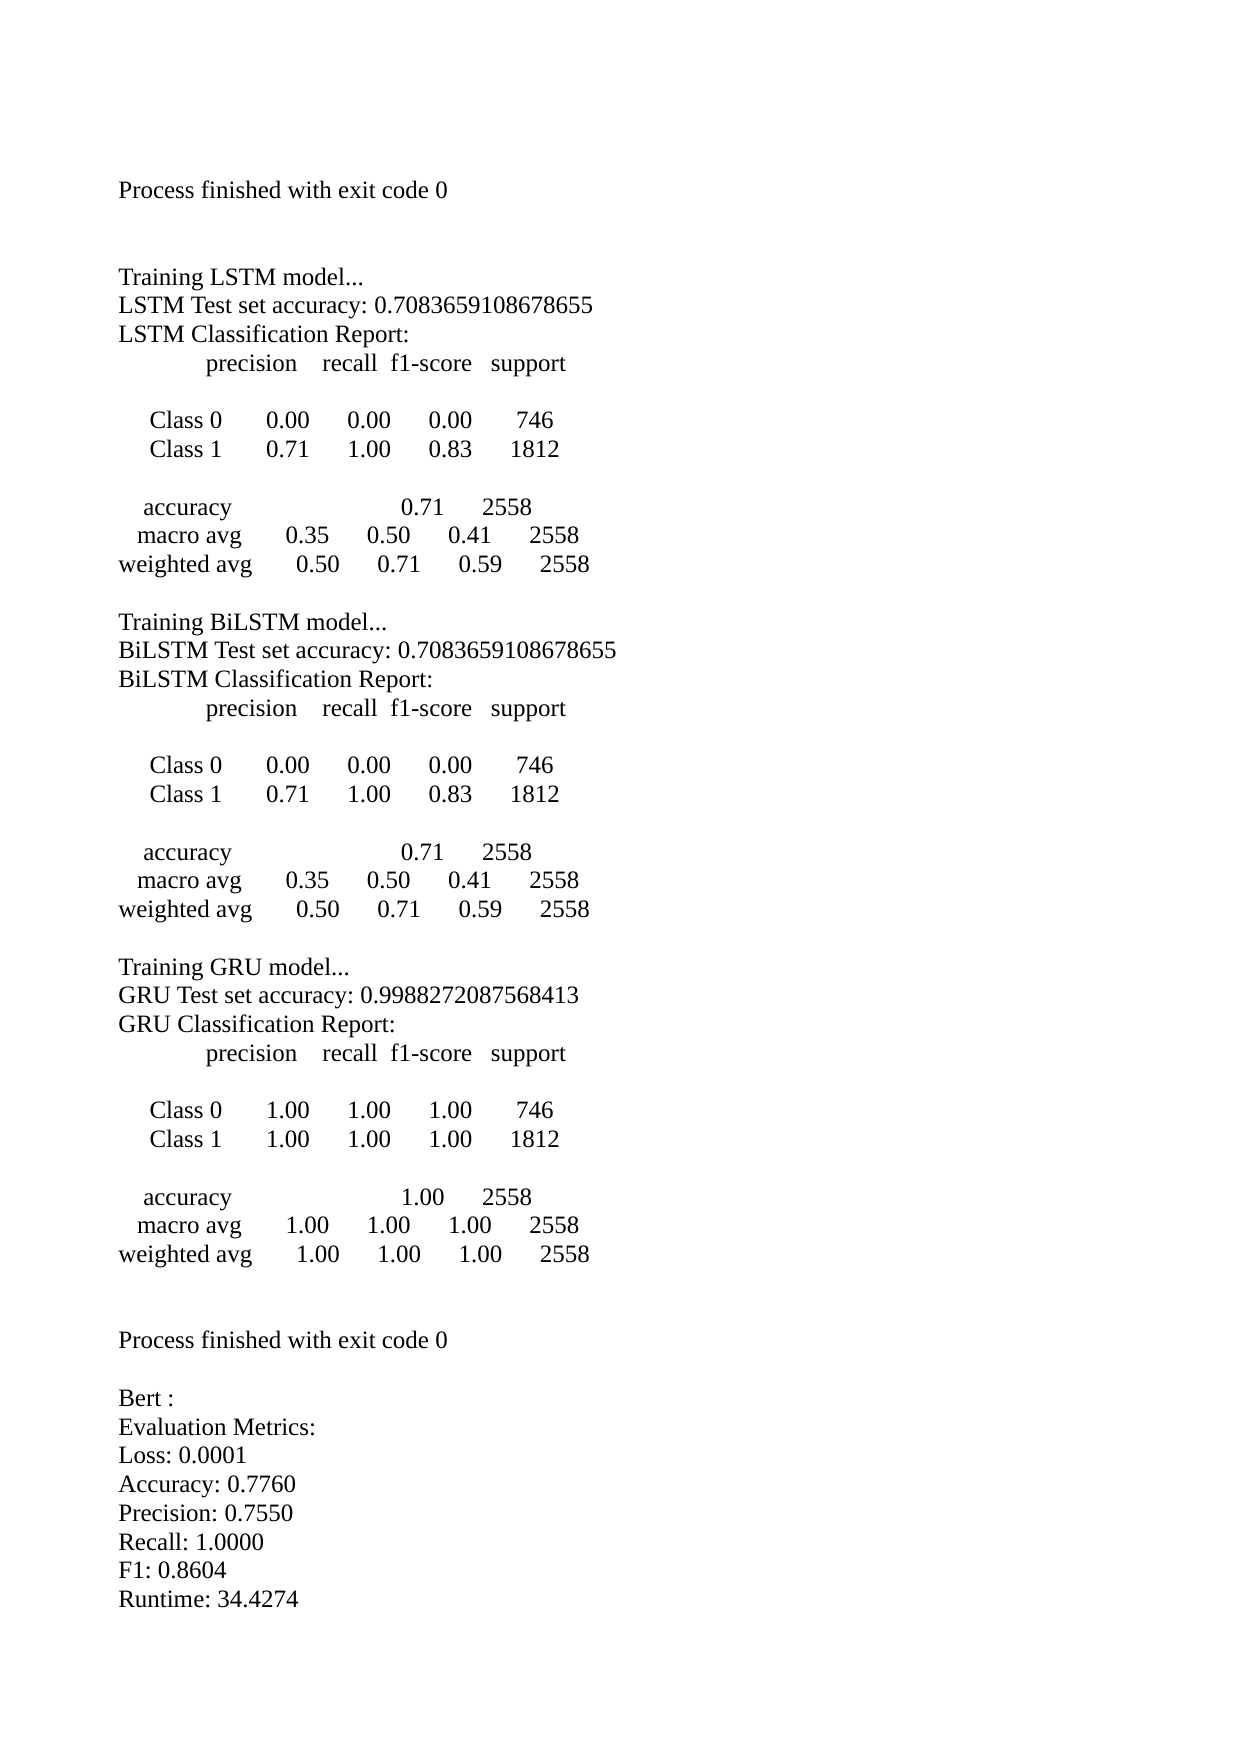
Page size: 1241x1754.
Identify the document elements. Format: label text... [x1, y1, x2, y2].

text BiLSTM Test set accuracy: 0.7083659108678655 [118, 636, 1122, 664]
text Training GRU model... [118, 952, 1122, 981]
text weighted avg 0.50 0.71 0.59 2558 [118, 549, 1122, 578]
text Process finished with exit code 0 [118, 176, 1122, 204]
text weighted avg 1.00 1.00 1.00 2558 [118, 1239, 1122, 1268]
text Training BiLSTM model... [118, 607, 1122, 636]
text accuracy 0.71 2558 [118, 492, 1122, 521]
text weighted avg 0.50 0.71 0.59 2558 [118, 894, 1122, 923]
text GRU Classification Report: [118, 1009, 1122, 1038]
text macro avg 0.35 0.50 0.41 2558 [118, 866, 1122, 894]
text LSTM Test set accuracy: 0.7083659108678655 [118, 291, 1122, 319]
text Loss: 0.0001 [118, 1441, 1122, 1469]
text Class 1 0.71 1.00 0.83 1812 [118, 779, 1122, 808]
text Bert : [118, 1383, 1122, 1412]
text Evaluation Metrics: [118, 1412, 1122, 1441]
text Class 0 1.00 1.00 1.00 746 [118, 1096, 1122, 1124]
text BiLSTM Classification Report: [118, 664, 1122, 693]
text GRU Test set accuracy: 0.9988272087568413 [118, 981, 1122, 1009]
text Class 1 0.71 1.00 0.83 1812 [118, 434, 1122, 463]
text precision recall f1-score support [118, 348, 1122, 377]
text F1: 0.8604 [118, 1556, 1122, 1584]
text macro avg 0.35 0.50 0.41 2558 [118, 521, 1122, 549]
text Process finished with exit code 0 [118, 1326, 1122, 1354]
text Recall: 1.0000 [118, 1527, 1122, 1556]
text macro avg 1.00 1.00 1.00 2558 [118, 1211, 1122, 1239]
text LSTM Classification Report: [118, 319, 1122, 348]
text Class 0 0.00 0.00 0.00 746 [118, 751, 1122, 779]
text Class 0 0.00 0.00 0.00 746 [118, 406, 1122, 434]
text Runtime: 34.4274 [118, 1584, 1122, 1613]
text accuracy 1.00 2558 [118, 1182, 1122, 1211]
text accuracy 0.71 2558 [118, 837, 1122, 866]
text Accuracy: 0.7760 [118, 1469, 1122, 1498]
text Precision: 0.7550 [118, 1498, 1122, 1527]
text precision recall f1-score support [118, 693, 1122, 722]
text precision recall f1-score support [118, 1038, 1122, 1067]
text Training LSTM model... [118, 262, 1122, 291]
text Class 1 1.00 1.00 1.00 1812 [118, 1124, 1122, 1153]
